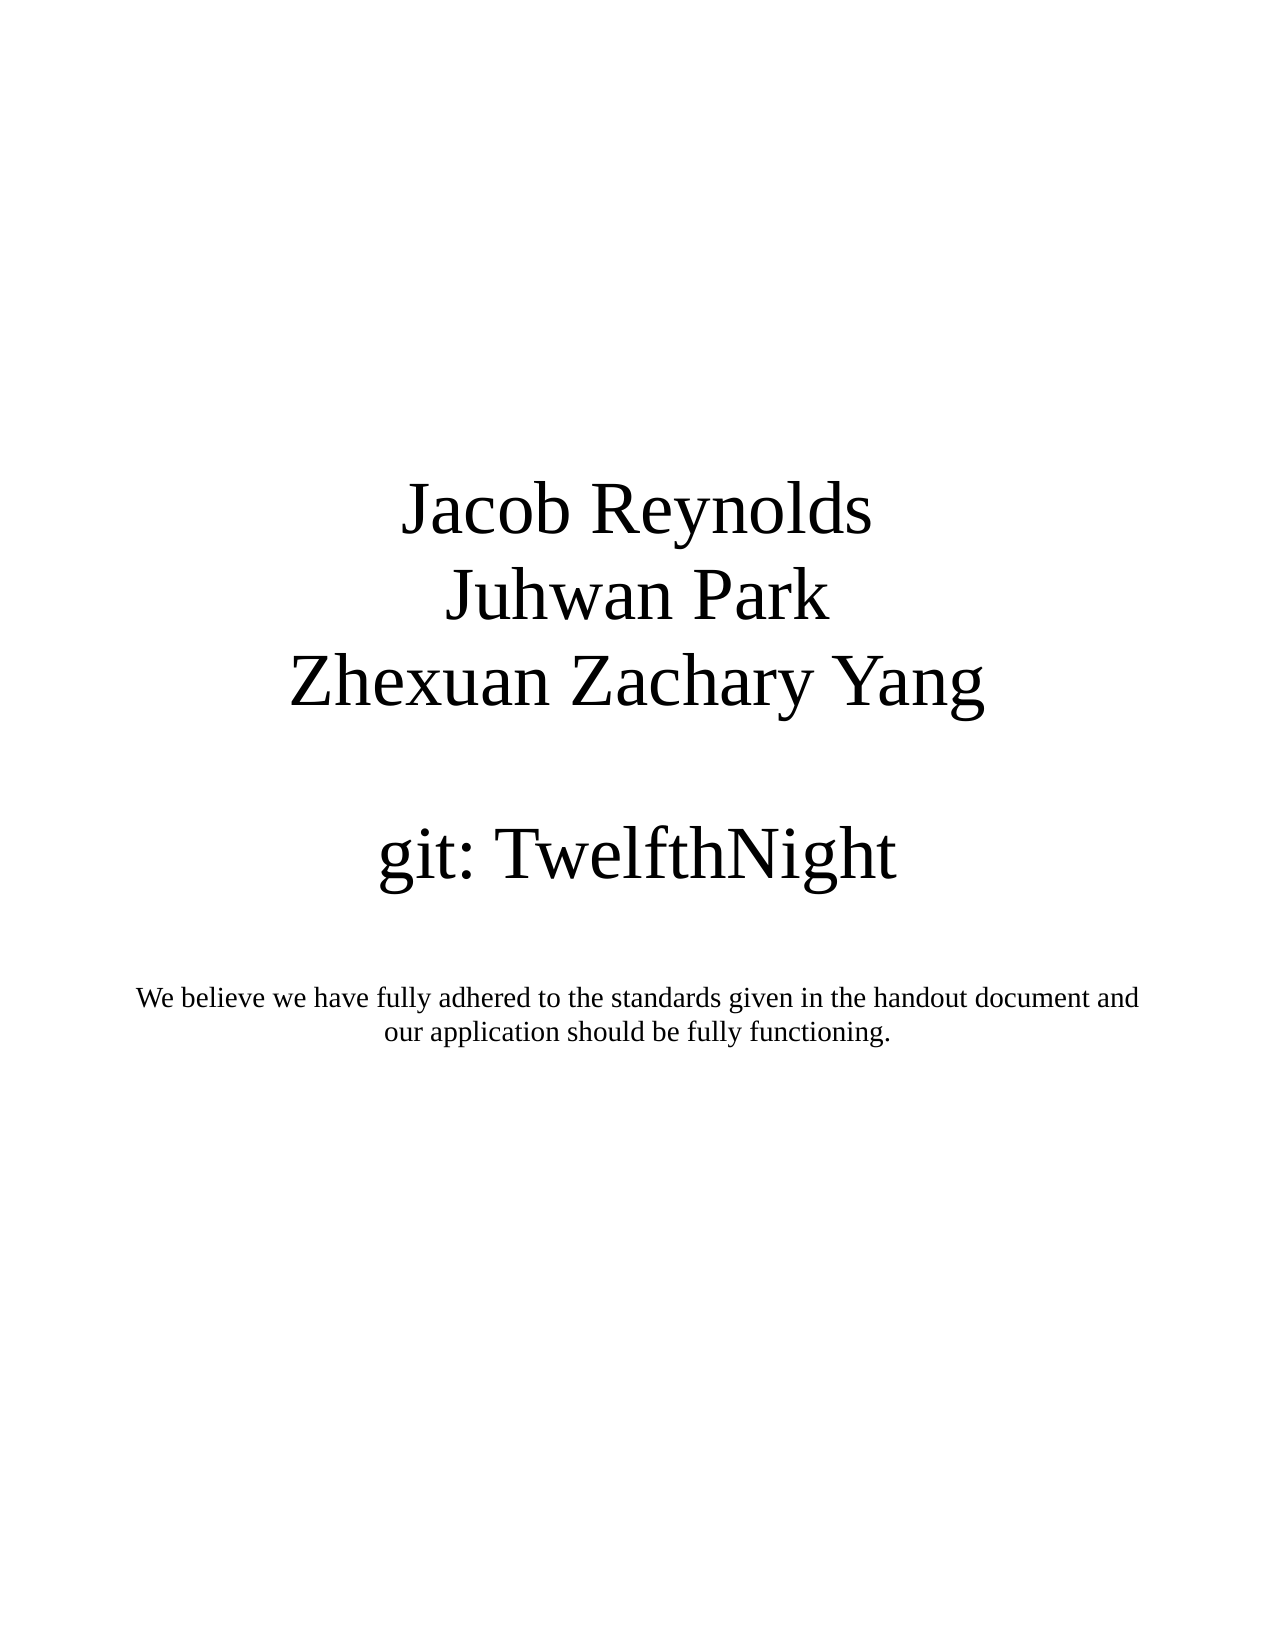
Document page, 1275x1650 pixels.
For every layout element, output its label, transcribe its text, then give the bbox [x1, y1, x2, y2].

text Jacob Reynolds [118, 463, 1157, 549]
text Juhwan Park [118, 549, 1157, 636]
text We believe we have fully adhered to the standards given in the handout document and our application should be fully functioning. [118, 981, 1157, 1048]
text git: TwelfthNight [118, 808, 1157, 894]
text Zhexuan Zachary Yang [118, 636, 1157, 722]
